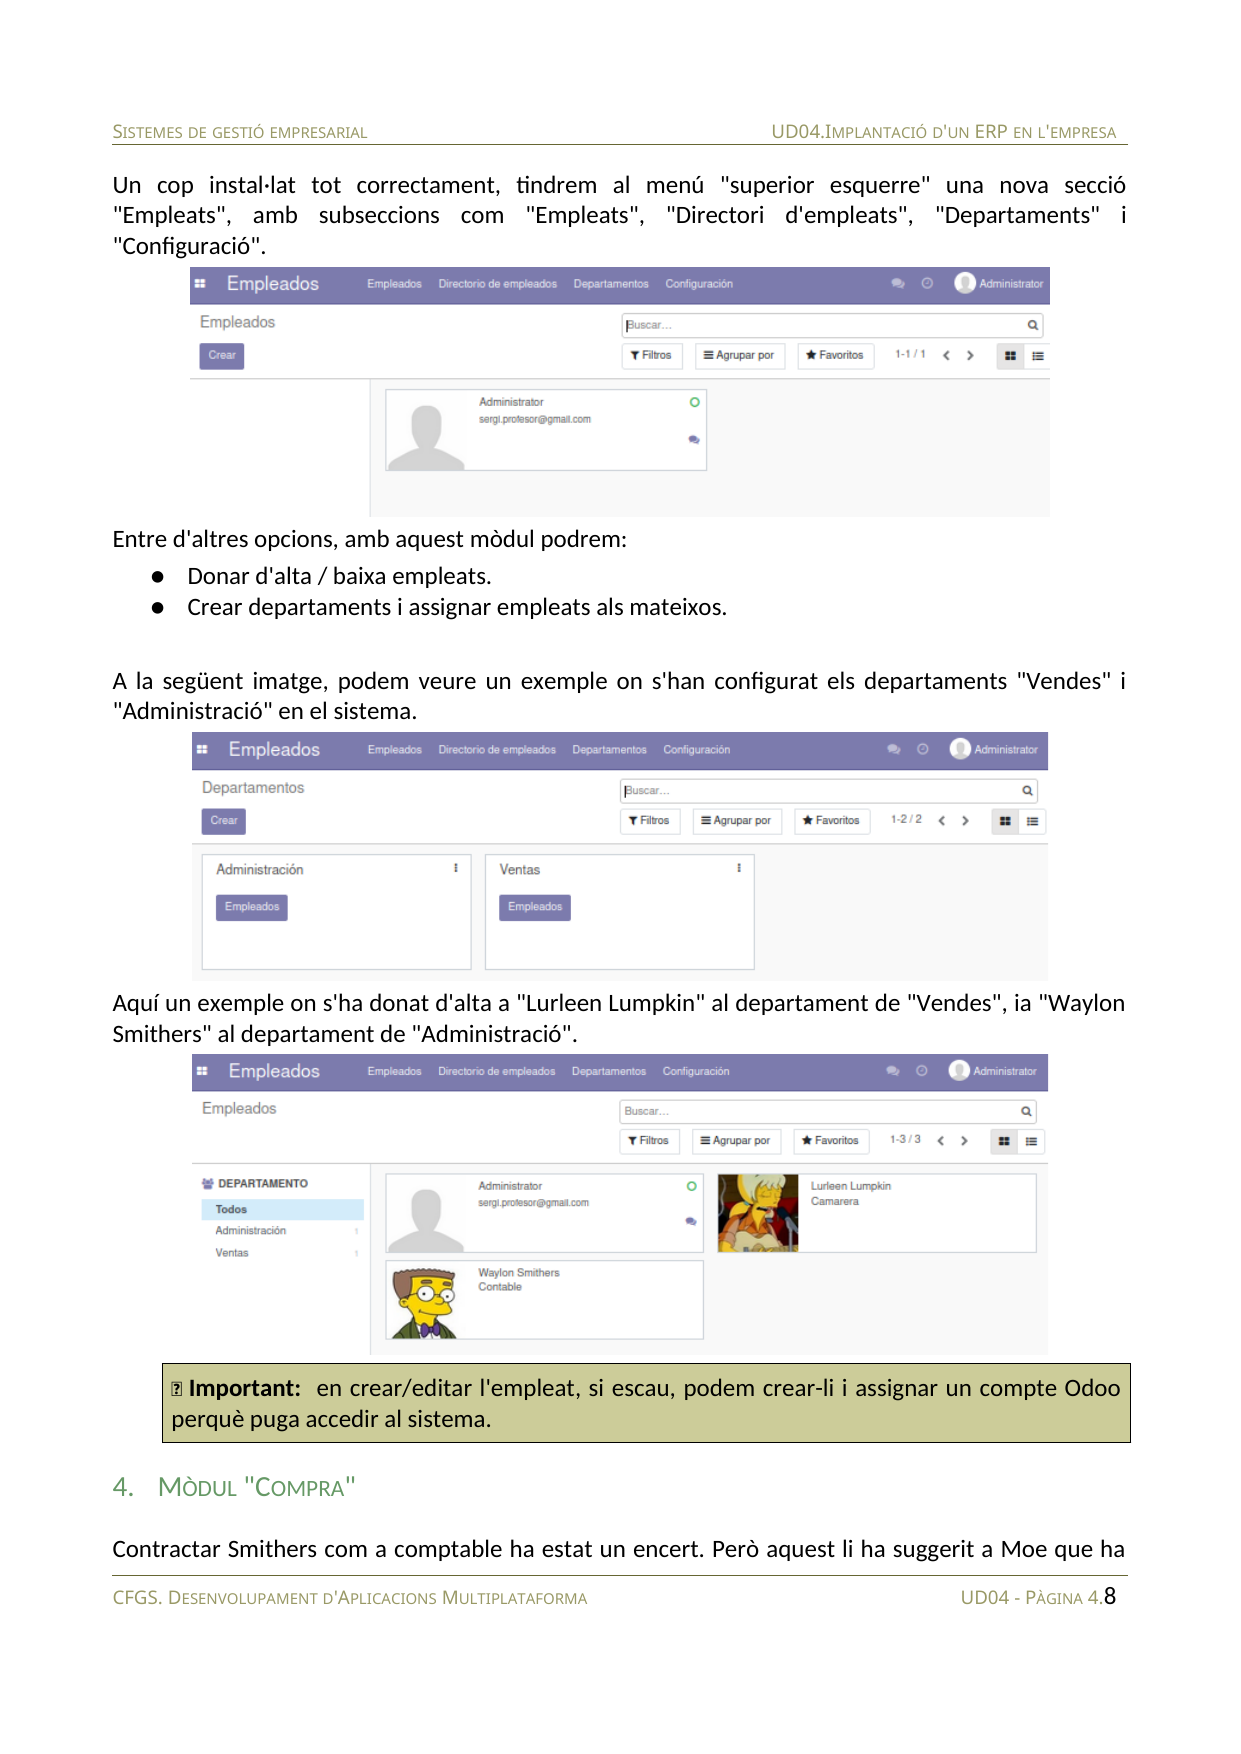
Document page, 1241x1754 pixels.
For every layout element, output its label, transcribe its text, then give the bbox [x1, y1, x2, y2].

picture [192, 1054, 1049, 1355]
text Entre d'altres opcions, amb aquest mòdul podrem: [112, 523, 1128, 554]
text Un cop instal·lat tot correctament, tindrem al menú "superior esquerre" una nova secció "Empleats", amb subseccions com "Empleats", "Directori d'empleats", "Departaments" i "Configuració". [112, 169, 1128, 261]
picture [190, 267, 1050, 517]
text Contractar Smithers com a comptable ha estat un encert. Però aquest li ha suggerit a Moe que ha [112, 1533, 1128, 1564]
text A la següent imatge, podem veure un exemple on s'han configurat els departaments "Vendes" i "Administració" en el sistema. [112, 665, 1128, 726]
text Aquí un exemple on s'ha donat d'alta a "Lurleen Lumpkin" al departament de "Vendes", ia "Waylon Smithers" al departament de "Administració". [112, 987, 1128, 1048]
text 📖 Important: en crear/editar l'empleat, si escau, podem crear-li i assignar un compte Odoo perquè puga accedir al sistema. [163, 1364, 1130, 1442]
picture [192, 732, 1049, 981]
list Crear departaments i assignar empleats als mateixos. [150, 591, 1128, 621]
list Donar d'alta / baixa empleats. [150, 560, 1128, 591]
subtitle Mòdul "Compra" [112, 1468, 1128, 1503]
